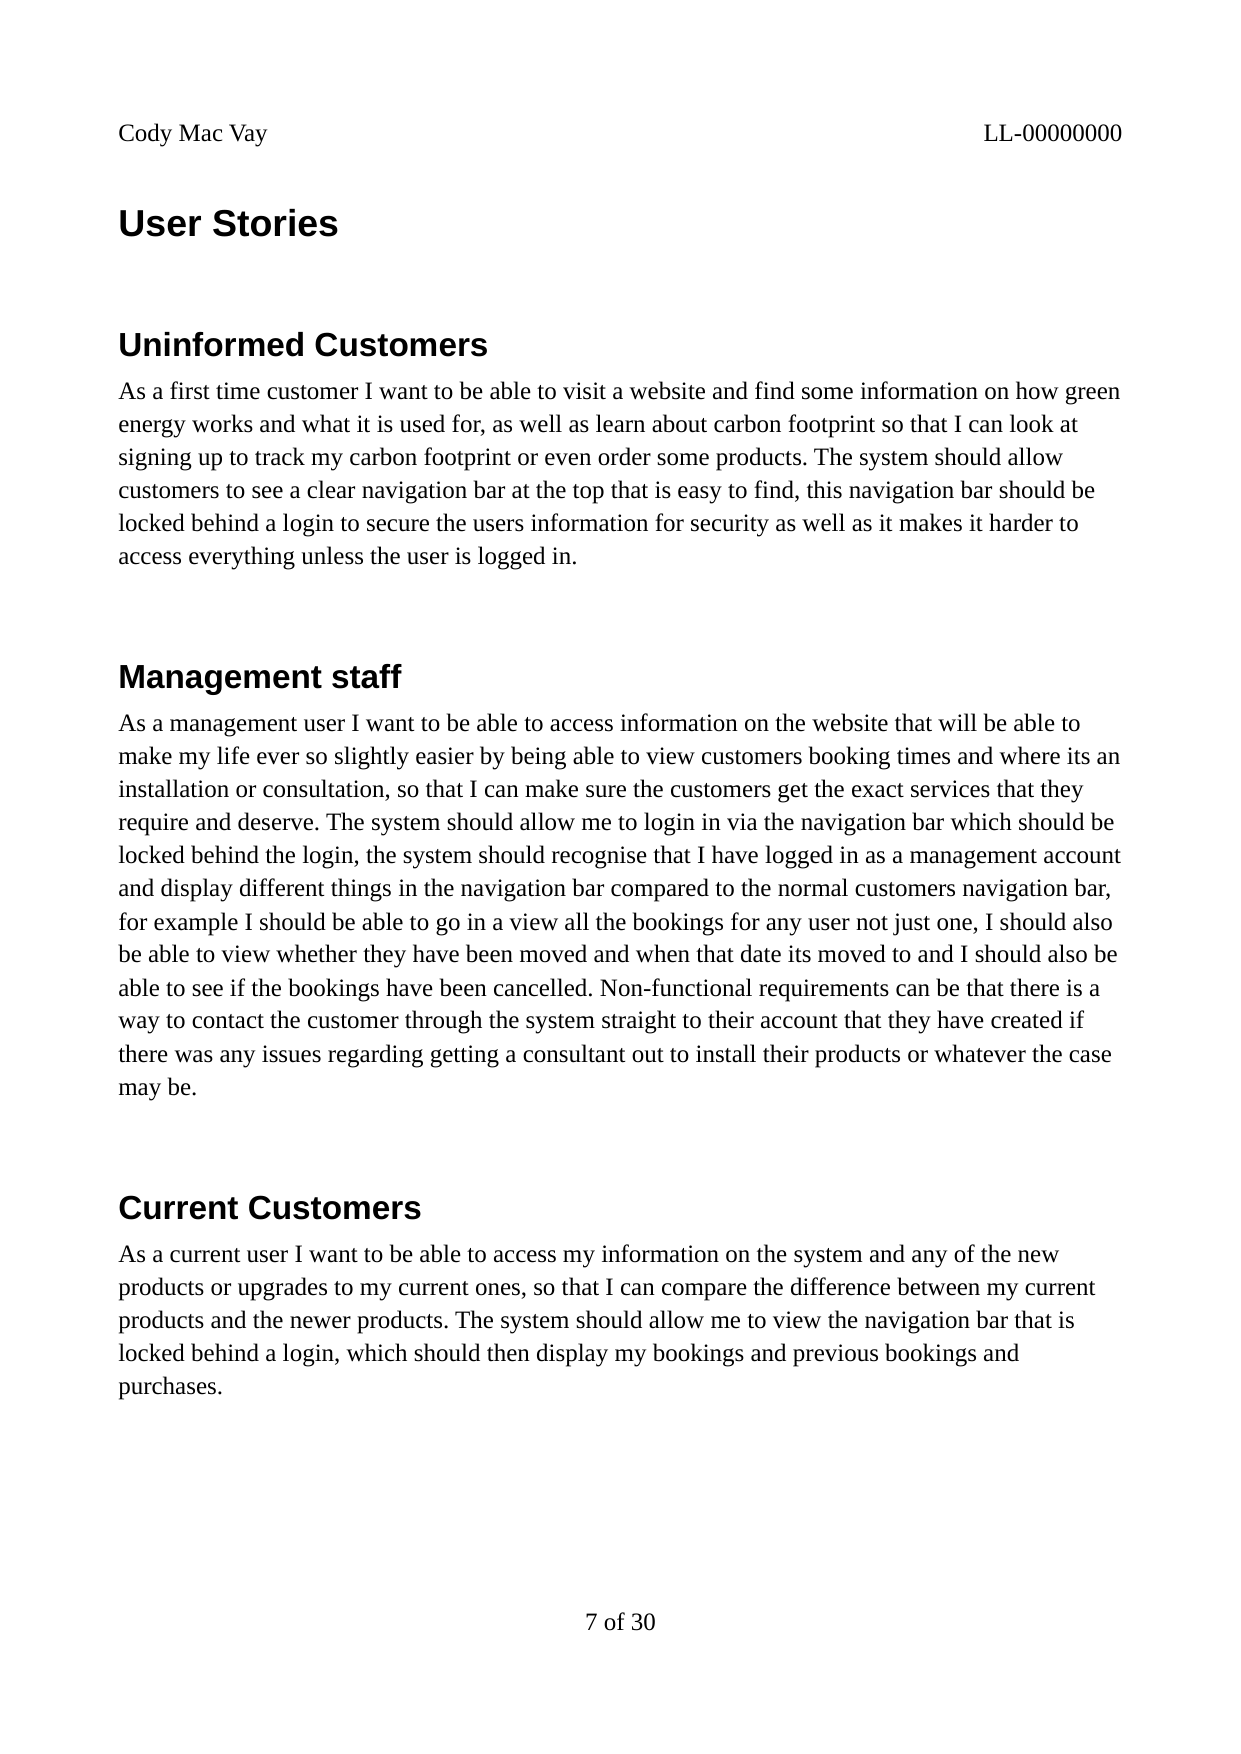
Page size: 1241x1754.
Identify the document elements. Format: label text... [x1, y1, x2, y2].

text As a management user I want to be able to access information on the website that will be able to make my life ever so slightly easier by being able to view customers booking times and where its an installation or consultation, so that I can make sure the customers get the exact services that they require and deserve. The system should allow me to login in via the navigation bar which should be locked behind the login, the system should recognise that I have logged in as a management account and display different things in the navigation bar compared to the normal customers navigation bar, for example I should be able to go in a view all the bookings for any user not just one, I should also be able to view whether they have been moved and when that date its moved to and I should also be able to see if the bookings have been cancelled. Non-functional requirements can be that there is a way to contact the customer through the system straight to their account that they have created if there was any issues regarding getting a consultant out to install their products or whatever the case may be. [118, 708, 1122, 1100]
text As a current user I want to be able to access my information on the system and any of the new products or upgrades to my current ones, so that I can compare the difference between my current products and the newer products. The system should allow me to view the navigation bar that is locked behind a login, which should then display my bookings and previous bookings and purchases. [118, 1239, 1122, 1399]
subtitle Current Customers [118, 1188, 1122, 1226]
subtitle Uninformed Customers [118, 325, 1122, 364]
text As a first time customer I want to be able to visit a website and find some information on how green energy works and what it is used for, as well as learn about carbon footprint so that I can look at signing up to track my carbon footprint or even order some products. The system should allow customers to see a clear navigation bar at the top that is easy to find, this navigation bar should be locked behind a login to secure the users information for security as well as it makes it harder to access everything unless the user is logged in. [118, 376, 1122, 570]
subtitle User Stories [118, 201, 1122, 244]
subtitle Management staff [118, 657, 1122, 696]
